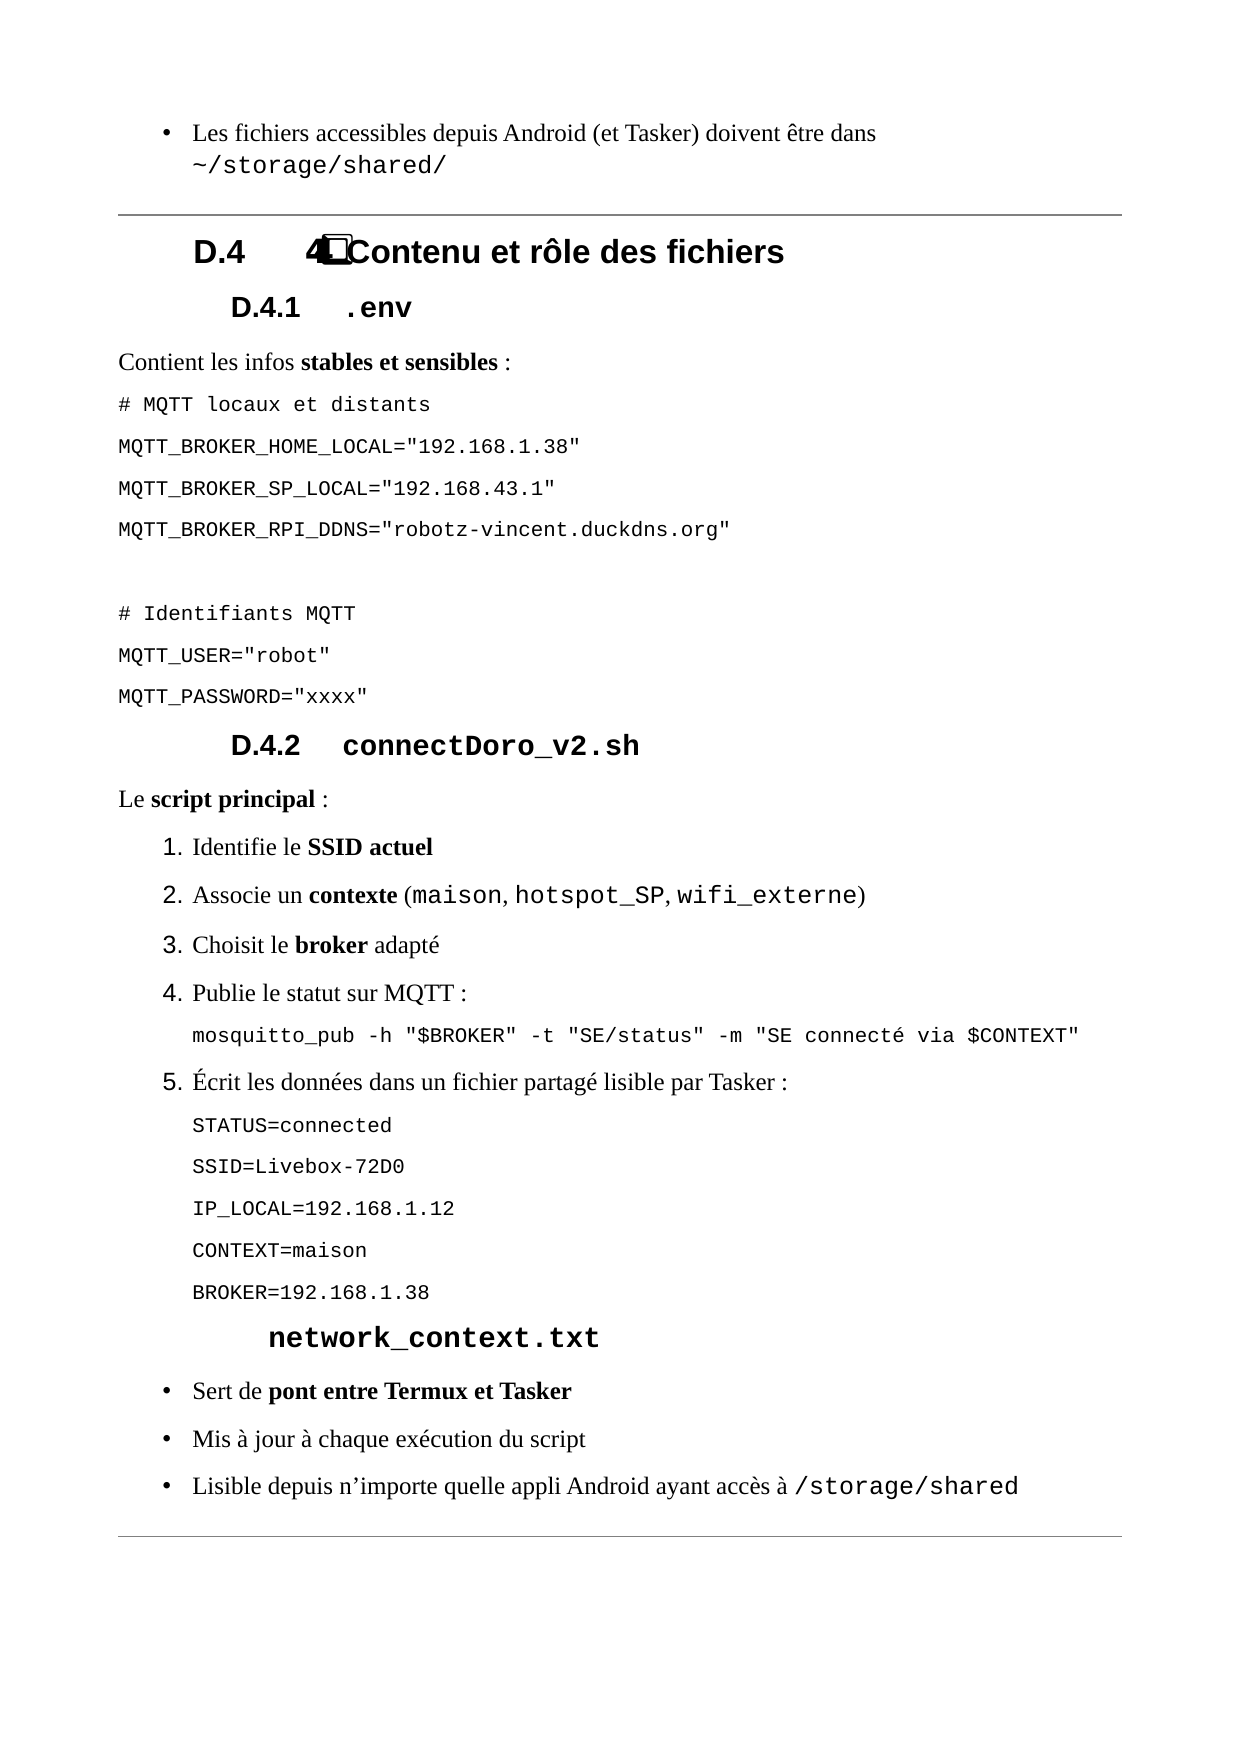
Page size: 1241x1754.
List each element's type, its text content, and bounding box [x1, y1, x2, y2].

subtitle .env [231, 290, 1122, 327]
list Identifie le SSID actuel [162, 832, 1122, 861]
text Le script principal : [118, 784, 1122, 813]
subtitle 🔑 4️⃣ Contenu et rôle des fichiers [193, 232, 1122, 270]
subtitle network_context.txt [231, 1324, 1122, 1357]
list SSID=Livebox-72D0 [162, 1157, 1122, 1180]
text MQTT_USER="robot" [118, 645, 1122, 668]
text MQTT_BROKER_RPI_DDNS="robotz-vincent.duckdns.org" [118, 519, 1122, 543]
list Associe un contexte (maison, hotspot_SP, wifi_externe) [162, 880, 1122, 911]
list Choisit le broker adapté [162, 930, 1122, 959]
text # MQTT locaux et distants [118, 394, 1122, 418]
text MQTT_BROKER_HOME_LOCAL="192.168.1.38" [118, 436, 1122, 459]
list Écrit les données dans un fichier partagé lisible par Tasker : [162, 1067, 1122, 1096]
list STATUS=connected [162, 1115, 1122, 1138]
list Lisible depuis n’importe quelle appli Android ayant accès à /storage/shared [162, 1471, 1122, 1502]
list IP_LOCAL=192.168.1.12 [162, 1198, 1122, 1222]
list mosquitto_pub -h "$BROKER" -t "SE/status" -m "SE connecté via $CONTEXT" [162, 1025, 1122, 1049]
list Les fichiers accessibles depuis Android (et Tasker) doivent être dans ~/storage/shared/ [162, 118, 1122, 181]
text # Identifiants MQTT [118, 603, 1122, 627]
text MQTT_PASSWORD="xxxx" [118, 687, 1122, 710]
list BROKER=192.168.1.38 [162, 1282, 1122, 1306]
text Contient les infos stables et sensibles : [118, 347, 1122, 375]
list CONTEXT=maison [162, 1240, 1122, 1264]
list Sert de pont entre Termux et Tasker [162, 1376, 1122, 1405]
text MQTT_BROKER_SP_LOCAL="192.168.43.1" [118, 478, 1122, 501]
subtitle connectDoro_v2.sh [231, 728, 1122, 764]
list Publie le statut sur MQTT : [162, 978, 1122, 1006]
list Mis à jour à chaque exécution du script [162, 1424, 1122, 1452]
